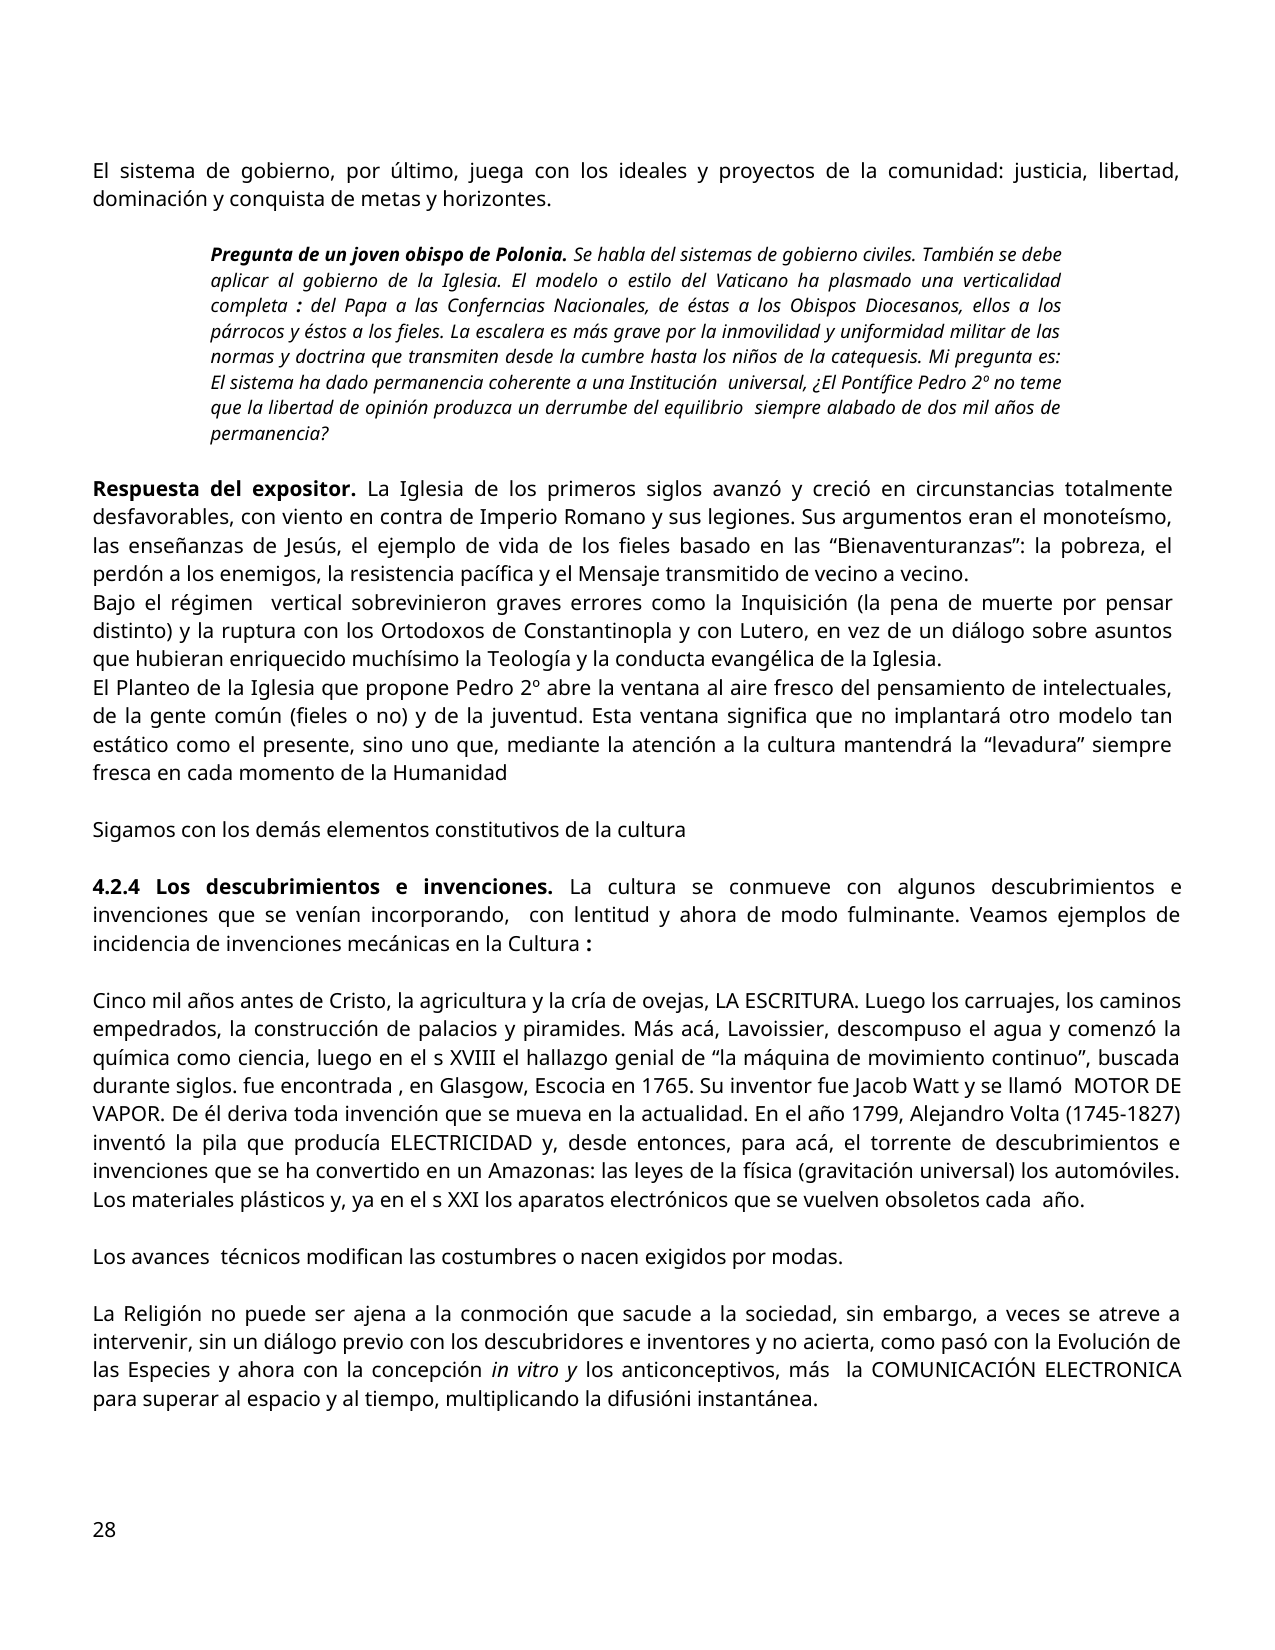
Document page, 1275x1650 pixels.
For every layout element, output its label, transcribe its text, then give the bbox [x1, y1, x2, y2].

text Respuesta del expositor. La Iglesia de los primeros siglos avanzó y creció en circunstancias totalmente desfavorables, con viento en contra de Imperio Romano y sus legiones. Sus argumentos eran el monoteísmo, las enseñanzas de Jesús, el ejemplo de vida de los fieles basado en las “Bienaventuranzas”: la pobreza, el perdón a los enemigos, la resistencia pacífica y el Mensaje transmitido de vecino a vecino. [92, 474, 1174, 588]
text Cinco mil años antes de Cristo, la agricultura y la cría de ovejas, LA ESCRITURA. Luego los carruajes, los caminos empedrados, la construcción de palacios y piramides. Más acá, Lavoissier, descompuso el agua y comenzó la química como ciencia, luego en el s XVIII el hallazgo genial de “la máquina de movimiento continuo”, buscada durante siglos. fue encontrada , en Glasgow, Escocia en 1765. Su inventor fue Jacob Watt y se llamó MOTOR DE VAPOR. De él deriva toda invención que se mueva en la actualidad. En el año 1799, Alejandro Volta (1745-1827) inventó la pila que producía ELECTRICIDAD y, desde entonces, para acá, el torrente de descubrimientos e invenciones que se ha convertido en un Amazonas: las leyes de la física (gravitación universal) los automóviles. Los materiales plásticos y, ya en el s XXI los aparatos electrónicos que se vuelven obsoletos cada año. [92, 986, 1182, 1213]
text Sigamos con los demás elementos constitutivos de la cultura [92, 815, 1182, 844]
text El Planteo de la Iglesia que propone Pedro 2º abre la ventana al aire fresco del pensamiento de intelectuales, de la gente común (fieles o no) y de la juventud. Esta ventana significa que no implantará otro modelo tan estático como el presente, sino uno que, mediante la atención a la cultura mantendrá la “levadura” siempre fresca en cada momento de la Humanidad [92, 673, 1174, 787]
text La Religión no puede ser ajena a la conmoción que sacude a la sociedad, sin embargo, a veces se atreve a intervenir, sin un diálogo previo con los descubridores e inventores y no acierta, como pasó con la Evolución de las Especies y ahora con la concepción in vitro y los anticonceptivos, más la COMUNICACIÓN ELECTRONICA para superar al espacio y al tiempo, multiplicando la difusióni instantánea. [92, 1299, 1182, 1412]
text Bajo el régimen vertical sobrevinieron graves errores como la Inquisición (la pena de muerte por pensar distinto) y la ruptura con los Ortodoxos de Constantinopla y con Lutero, en vez de un diálogo sobre asuntos que hubieran enriquecido muchísimo la Teología y la conducta evangélica de la Iglesia. [92, 588, 1174, 673]
text El sistema de gobierno, por último, juega con los ideales y proyectos de la comunidad: justicia, libertad, dominación y conquista de metas y horizontes. [92, 156, 1182, 213]
text Los avances técnicos modifican las costumbres o nacen exigidos por modas. [92, 1242, 1182, 1270]
text 4.2.4 Los descubrimientos e invenciones. La cultura se conmueve con algunos descubrimientos e invenciones que se venían incorporando, con lentitud y ahora de modo fulminante. Veamos ejemplos de incidencia de invenciones mecánicas en la Cultura : [92, 872, 1182, 957]
text Pregunta de un joven obispo de Polonia. Se habla del sistemas de gobierno civiles. También se debe aplicar al gobierno de la Iglesia. El modelo o estilo del Vaticano ha plasmado una verticalidad completa : del Papa a las Conferncias Nacionales, de éstas a los Obispos Diocesanos, ellos a los párrocos y éstos a los fieles. La escalera es más grave por la inmovilidad y uniformidad militar de las normas y doctrina que transmiten desde la cumbre hasta los niños de la catequesis. Mi pregunta es: El sistema ha dado permanencia coherente a una Institución universal, ¿El Pontífice Pedro 2º no teme que la libertad de opinión produzca un derrumbe del equilibrio siempre alabado de dos mil años de permanencia? [210, 241, 1064, 446]
